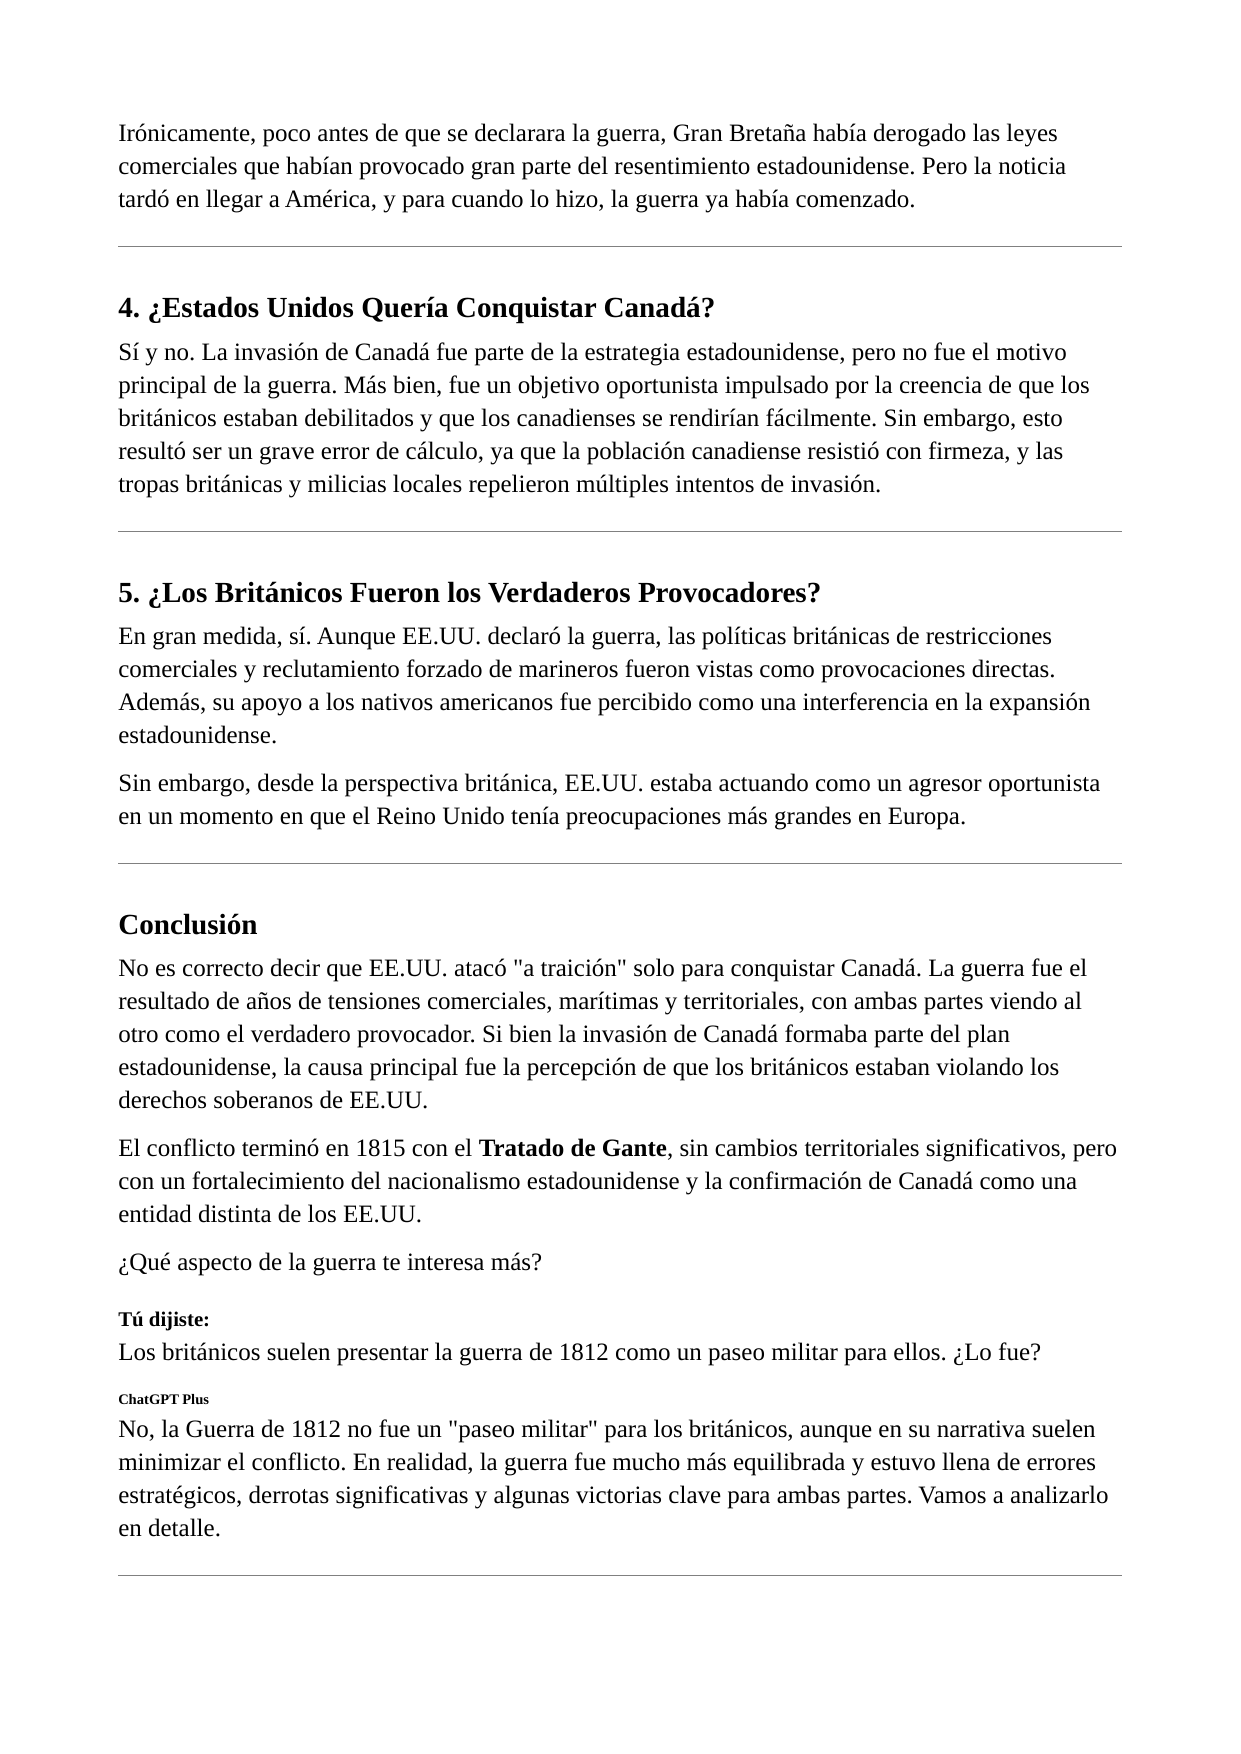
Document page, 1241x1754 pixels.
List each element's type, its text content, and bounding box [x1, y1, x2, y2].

text ¿Qué aspecto de la guerra te interesa más? [118, 1247, 1122, 1276]
text En gran medida, sí. Aunque EE.UU. declaró la guerra, las políticas británicas de restricciones comerciales y reclutamiento forzado de marineros fueron vistas como provocaciones directas. Además, su apoyo a los nativos americanos fue percibido como una interferencia en la expansión estadounidense. [118, 621, 1122, 749]
text Sí y no. La invasión de Canadá fue parte de la estrategia estadounidense, pero no fue el motivo principal de la guerra. Más bien, fue un objetivo oportunista impulsado por la creencia de que los británicos estaban debilitados y que los canadienses se rendirían fácilmente. Sin embargo, esto resultó ser un grave error de cálculo, ya que la población canadiense resistió con firmeza, y las tropas británicas y milicias locales repelieron múltiples intentos de invasión. [118, 337, 1122, 497]
text Los británicos suelen presentar la guerra de 1812 como un paseo militar para ellos. ¿Lo fue? [118, 1337, 1122, 1366]
text No, la Guerra de 1812 no fue un "paseo militar" para los británicos, aunque en su narrativa suelen minimizar el conflicto. En realidad, la guerra fue mucho más equilibrada y estuvo llena de errores estratégicos, derrotas significativas y algunas victorias clave para ambas partes. Vamos a analizarlo en detalle. [118, 1414, 1122, 1542]
text Irónicamente, poco antes de que se declarara la guerra, Gran Bretaña había derogado las leyes comerciales que habían provocado gran parte del resentimiento estadounidense. Pero la noticia tardó en llegar a América, y para cuando lo hizo, la guerra ya había comenzado. [118, 118, 1122, 213]
text El conflicto terminó en 1815 con el Tratado de Gante, sin cambios territoriales significativos, pero con un fortalecimiento del nacionalismo estadounidense y la confirmación de Canadá como una entidad distinta de los EE.UU. [118, 1133, 1122, 1228]
subtitle Tú dijiste: [118, 1307, 1122, 1331]
text Sin embargo, desde la perspectiva británica, EE.UU. estaba actuando como un agresor oportunista en un momento en que el Reino Unido tenía preocupaciones más grandes en Europa. [118, 768, 1122, 830]
subtitle 4. ¿Estados Unidos Quería Conquistar Canadá? [118, 291, 1122, 324]
subtitle Conclusión [118, 907, 1122, 941]
subtitle ChatGPT Plus [118, 1391, 1122, 1408]
text No es correcto decir que EE.UU. atacó "a traición" solo para conquistar Canadá. La guerra fue el resultado de años de tensiones comerciales, marítimas y territoriales, con ambas partes viendo al otro como el verdadero provocador. Si bien la invasión de Canadá formaba parte del plan estadounidense, la causa principal fue la percepción de que los británicos estaban violando los derechos soberanos de EE.UU. [118, 953, 1122, 1114]
subtitle 5. ¿Los Británicos Fueron los Verdaderos Provocadores? [118, 575, 1122, 609]
